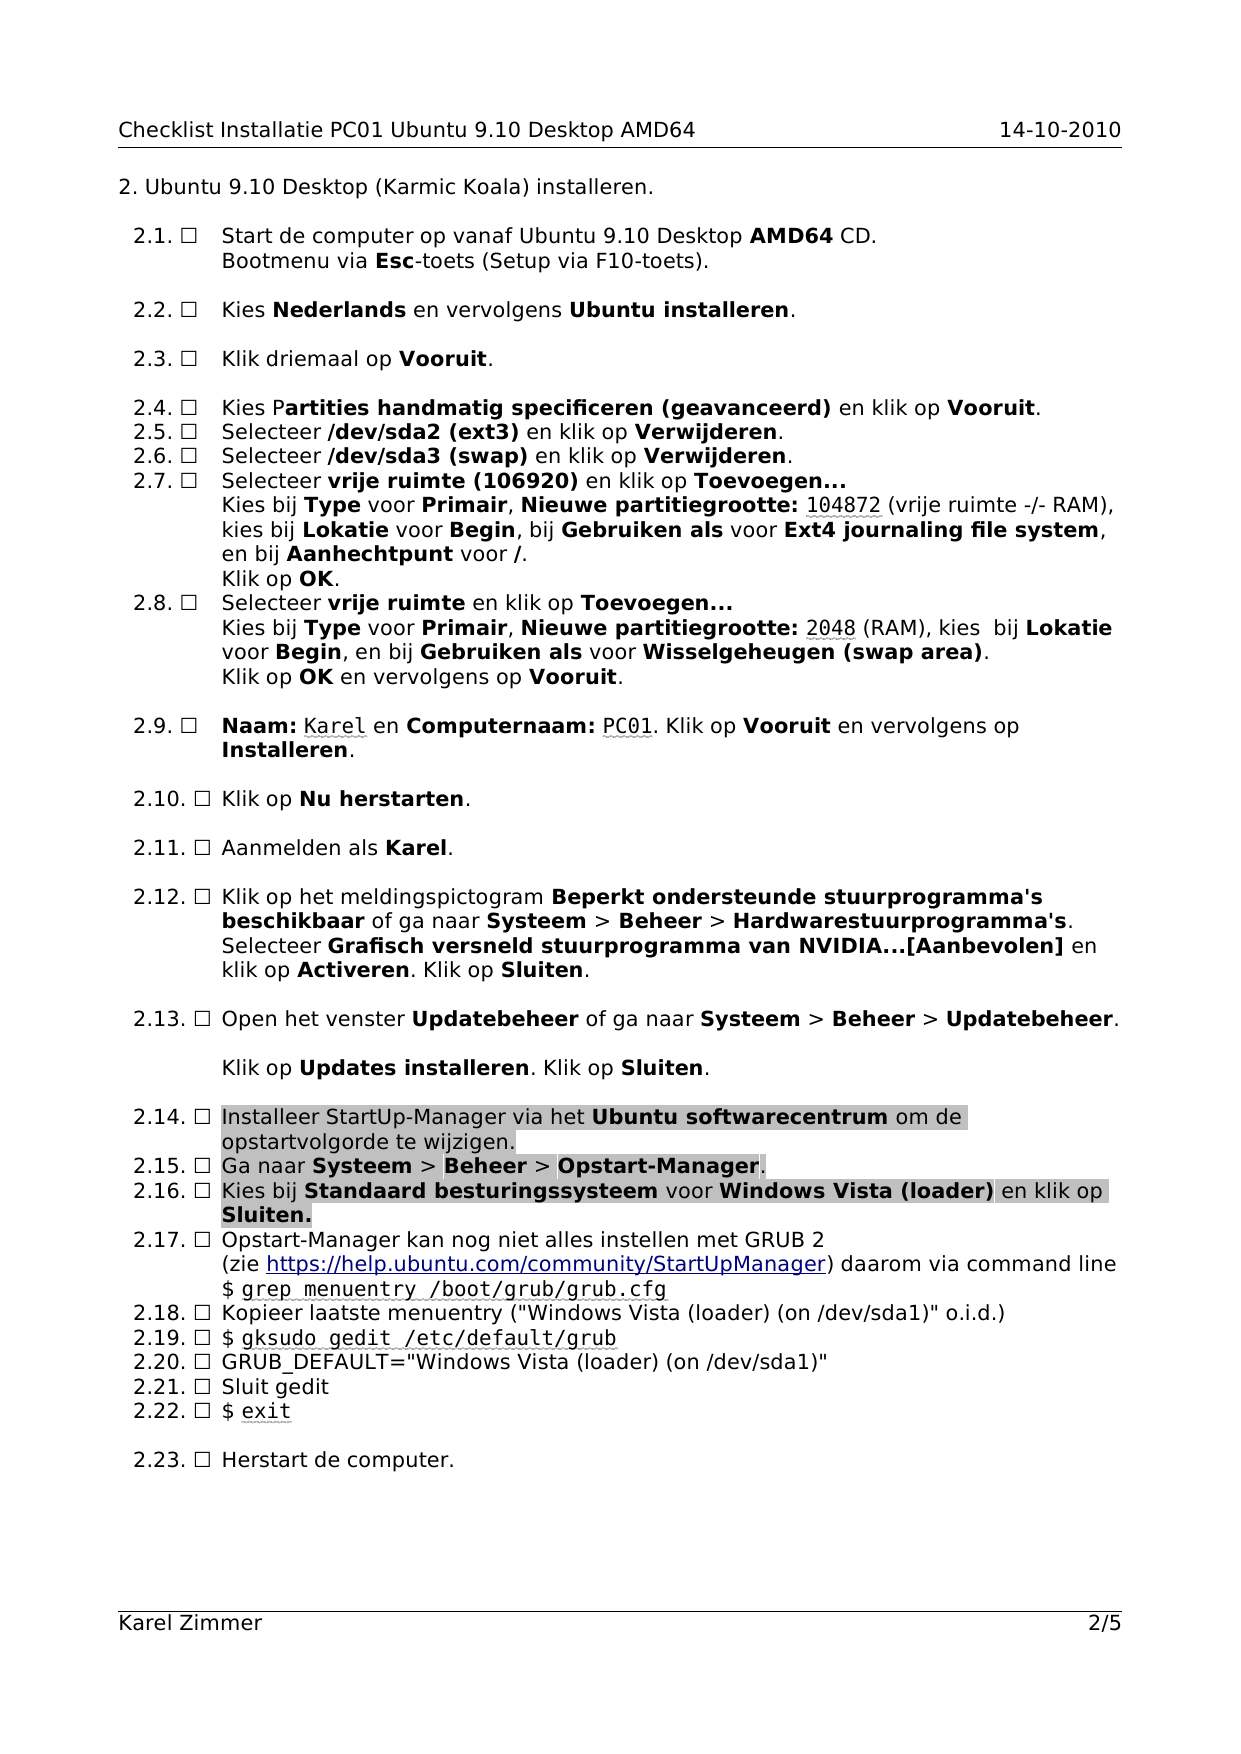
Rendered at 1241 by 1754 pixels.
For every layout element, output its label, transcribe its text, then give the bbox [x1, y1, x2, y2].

list Selecteer /dev/sda3 (swap) en klik op Verwijderen. [133, 444, 1122, 469]
list Sluit gedit [133, 1374, 1122, 1399]
list GRUB_DEFAULT="Windows Vista (loader) (on /dev/sda1)" [133, 1350, 1122, 1374]
list Naam: Karel en Computernaam: PC01. Klik op Vooruit en vervolgens op Installeren. [133, 714, 1122, 763]
list Opstart-Manager kan nog niet alles instellen met GRUB 2 (zie https://help.ubuntu.com/community/StartUpManager) daarom via command line $ grep menuentry /boot/grub/grub.cfg [133, 1228, 1122, 1301]
list Klik driemaal op Vooruit. [133, 346, 1122, 371]
list Selecteer vrije ruimte en klik op Toevoegen... Kies bij Type voor Primair, Nieuwe partitiegrootte: 2048 (RAM), kies bij Lokatie voor Begin, en bij Gebruiken als voor Wisselgeheugen (swap area). Klik op OK en vervolgens op Vooruit. [133, 591, 1122, 689]
list Open het venster Updatebeheer of ga naar Systeem > Beheer > Updatebeheer. Klik op Updates installeren. Klik op Sluiten. [133, 1007, 1122, 1081]
list Kopieer laatste menuentry ("Windows Vista (loader) (on /dev/sda1)" o.i.d.) [133, 1301, 1122, 1326]
list Ubuntu 9.10 Desktop (Karmic Koala) installeren. [118, 175, 1122, 199]
list Aanmelden als Karel. [133, 836, 1122, 861]
list Klik op Nu herstarten. [133, 787, 1122, 812]
list $ exit [133, 1399, 1122, 1423]
list Selecteer /dev/sda2 (ext3) en klik op Verwijderen. [133, 420, 1122, 444]
list Kies bij Standaard besturingssysteem voor Windows Vista (loader) en klik op Sluiten. [133, 1179, 1122, 1228]
list Klik op het meldingspictogram Beperkt ondersteunde stuurprogramma's beschikbaar of ga naar Systeem > Beheer > Hardwarestuurprogramma's. Selecteer Grafisch versneld stuurprogramma van NVIDIA...[Aanbevolen] en klik op Activeren. Klik op Sluiten. [133, 885, 1122, 983]
list Herstart de computer. [133, 1448, 1122, 1472]
list Selecteer vrije ruimte (106920) en klik op Toevoegen... Kies bij Type voor Primair, Nieuwe partitiegrootte: 104872 (vrije ruimte -/- RAM), kies bij Lokatie voor Begin, bij Gebruiken als voor Ext4 journaling file system, en bij Aanhechtpunt voor /. Klik op OK. [133, 469, 1122, 591]
list $ gksudo gedit /etc/default/grub [133, 1326, 1122, 1350]
list Kies Nederlands en vervolgens Ubuntu installeren. [133, 297, 1122, 322]
list Installeer StartUp-Manager via het Ubuntu softwarecentrum om de opstartvolgorde te wijzigen. [133, 1105, 1122, 1154]
list Kies Partities handmatig specificeren (geavanceerd) en klik op Vooruit. [133, 395, 1122, 420]
list Start de computer op vanaf Ubuntu 9.10 Desktop AMD64 CD. Bootmenu via Esc-toets (Setup via F10-toets). [133, 224, 1122, 273]
list Ga naar Systeem > Beheer > Opstart-Manager. [133, 1154, 1122, 1179]
